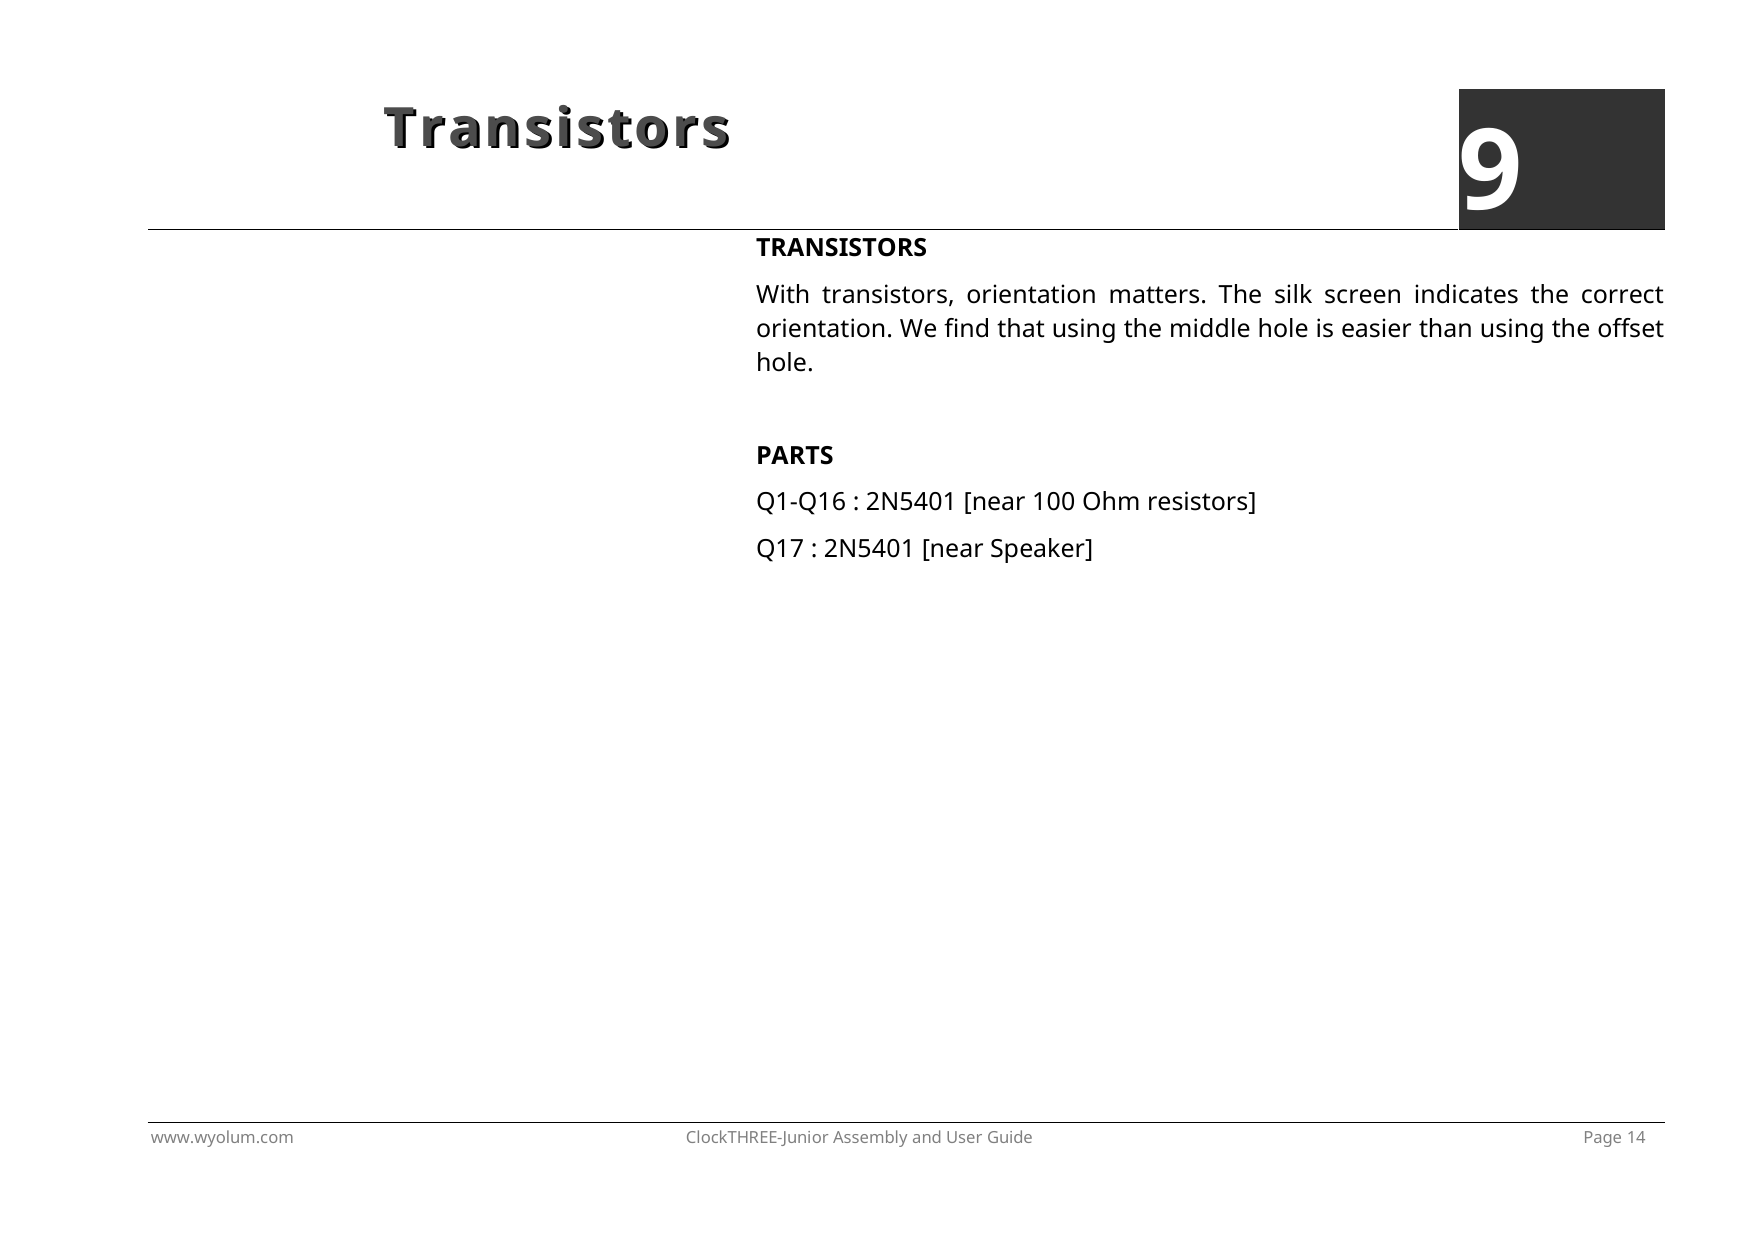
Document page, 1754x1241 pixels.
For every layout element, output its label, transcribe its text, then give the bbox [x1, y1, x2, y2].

table_cell [148, 183, 354, 229]
table_cell [354, 183, 1458, 229]
table_header 9 [1459, 89, 1665, 229]
table_header Transistors [354, 89, 1458, 183]
table_header [148, 230, 756, 1083]
table_header [148, 89, 354, 183]
table_header TRANSISTORS With transistors, orientation matters. The silk screen indicates the correct orientation. We find that using the middle hole is easier than using the offset hole. PARTS Q1-Q16 : 2N5401 [near 100 Ohm resistors] Q17 : 2N5401 [near Speaker] [756, 230, 1665, 1083]
